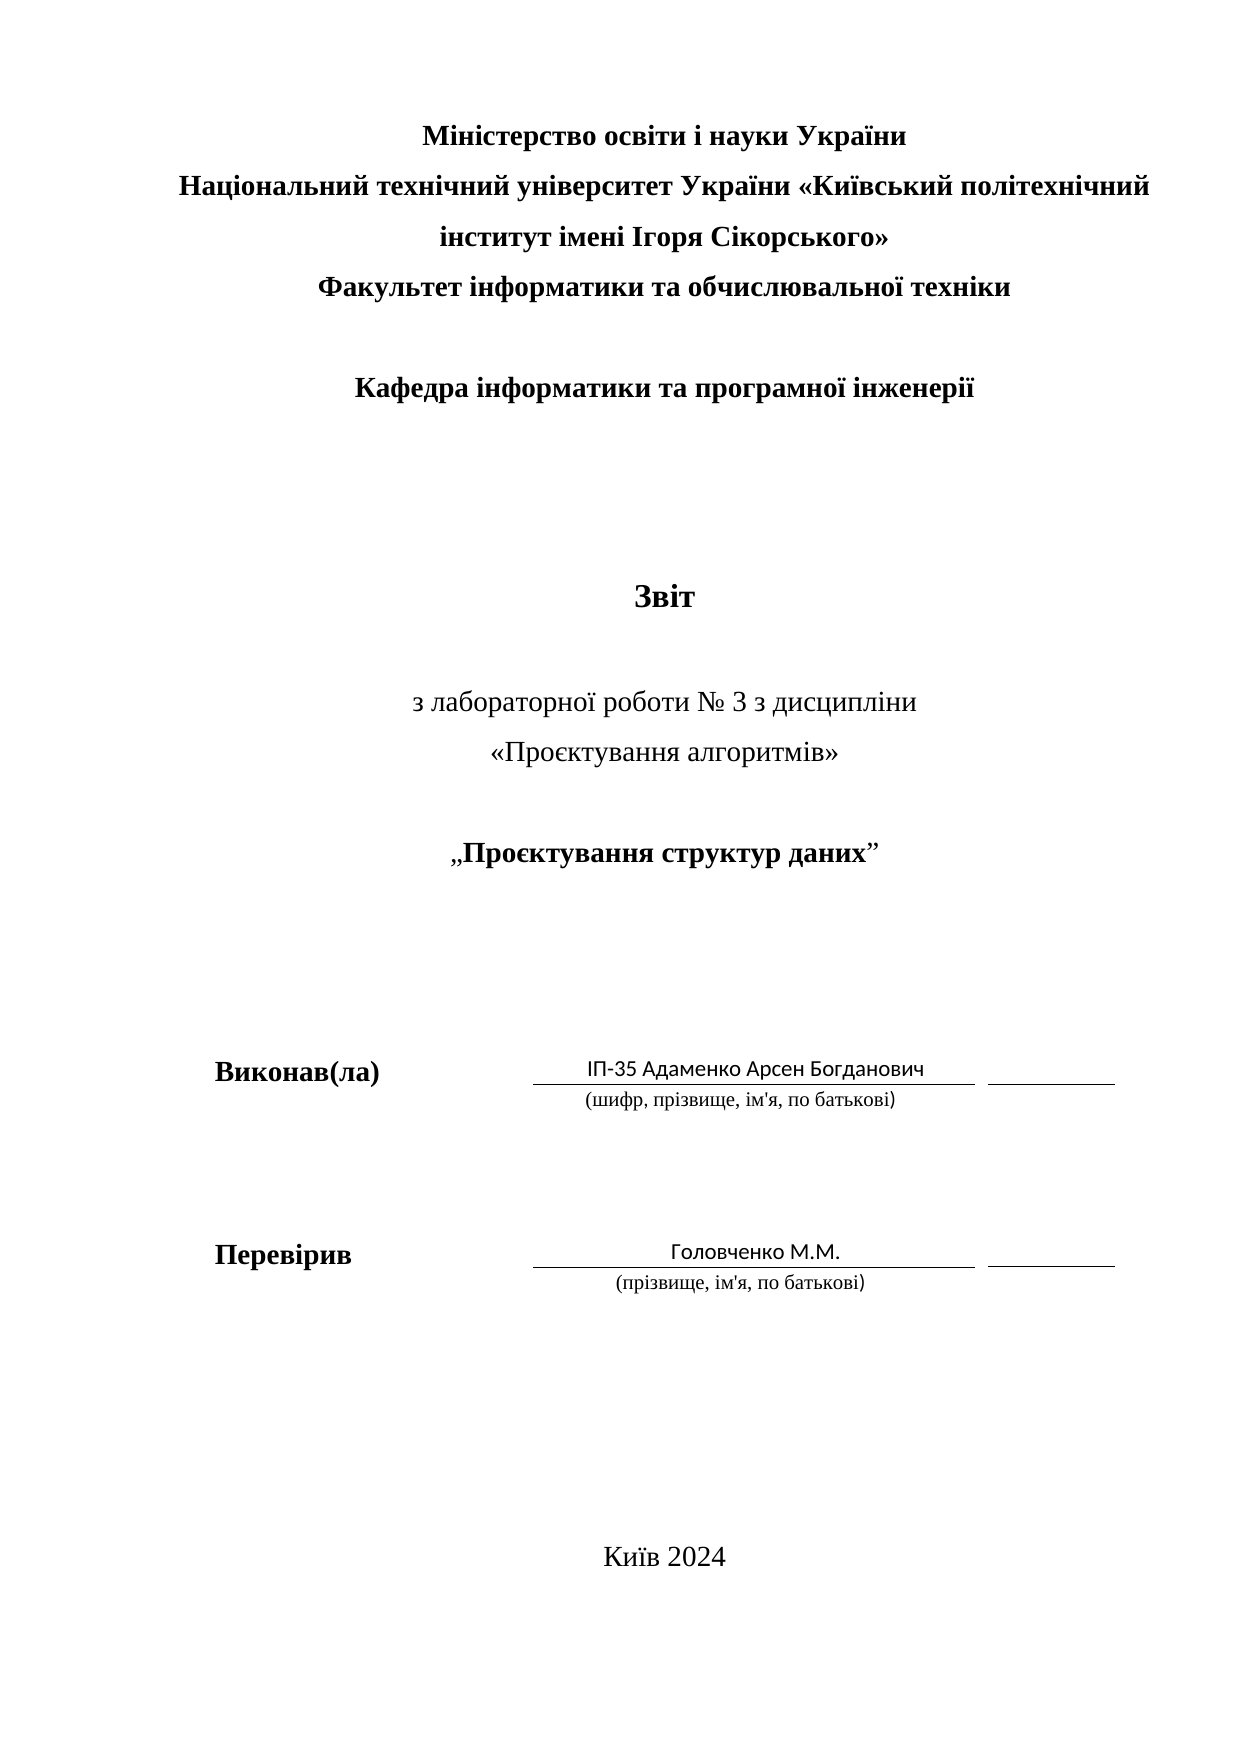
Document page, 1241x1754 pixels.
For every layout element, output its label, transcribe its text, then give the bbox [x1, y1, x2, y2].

text Кафедра інформатики та програмної інженерії [177, 370, 1152, 403]
text Міністерство освіти і науки України [177, 118, 1152, 152]
text Факультет інформатики та обчислювальної техніки [177, 269, 1152, 303]
text «Проєктування алгоритмів» [177, 734, 1152, 768]
text з лабораторної роботи № 3 з дисципліни [177, 684, 1152, 718]
text Національний технічний університет України «Київський політехнічний інститут імені Ігоря Сікорського» [177, 168, 1152, 252]
text Київ 2024 [177, 1539, 1152, 1573]
text Звіт [177, 576, 1152, 614]
text „Проєктування структур даних” [177, 835, 1152, 868]
